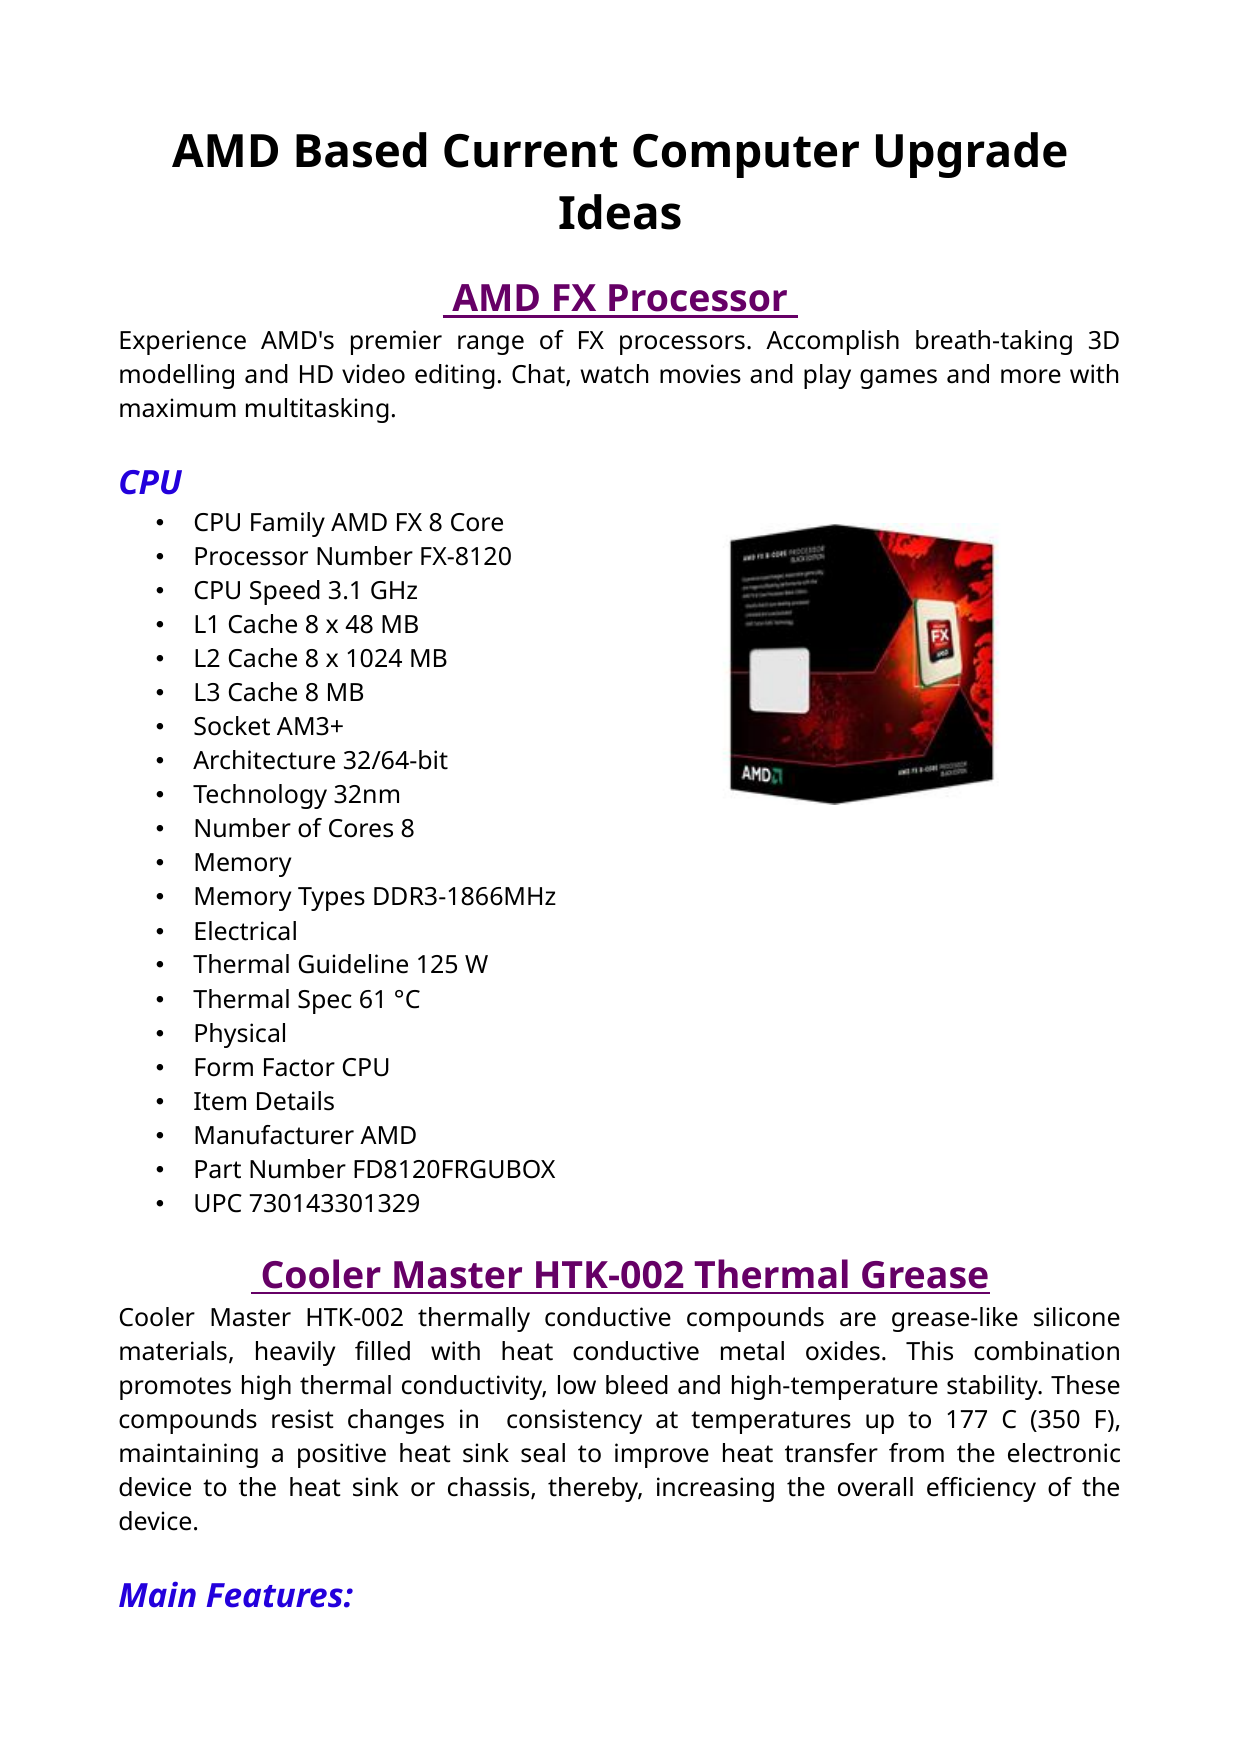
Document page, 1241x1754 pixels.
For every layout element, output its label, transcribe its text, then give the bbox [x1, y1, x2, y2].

subtitle AMD Based Current Computer Upgrade Ideas [118, 118, 1122, 243]
list [1049, 709, 1122, 743]
list Memory [156, 845, 1122, 879]
list Part Number FD8120FRGUBOX [156, 1152, 1122, 1186]
list [1049, 572, 1122, 607]
list [1049, 675, 1122, 709]
text Experience AMD's premier range of FX processors. Accomplish breath-taking 3D modelling and HD video editing. Chat, watch movies and play games and more with maximum multitasking. [118, 323, 1122, 425]
subtitle Main Features: [118, 1572, 1122, 1617]
list Electrical [156, 913, 1122, 947]
subtitle CPU [118, 459, 1122, 504]
list Technology 32nm [156, 777, 1122, 811]
list Socket AM3+ [156, 709, 673, 743]
list Thermal Guideline 125 W [156, 947, 1122, 981]
list L3 Cache 8 MB [156, 675, 673, 709]
list Manufacturer AMD [156, 1117, 1122, 1152]
text Cooler Master HTK-002 thermally conductive compounds are grease-like silicone materials, heavily filled with heat conductive metal oxides. This combination promotes high thermal conductivity, low bleed and high-temperature stability. These compounds resist changes in consistency at temperatures up to 177 C (350 F), maintaining a positive heat sink seal to improve heat transfer from the electronic device to the heat sink or chassis, thereby, increasing the overall efficiency of the device. [118, 1299, 1122, 1538]
list Physical [156, 1015, 1122, 1049]
list L2 Cache 8 x 1024 MB [156, 641, 673, 675]
list [1049, 641, 1122, 675]
list Thermal Spec 61 °C [156, 981, 1122, 1015]
subtitle AMD FX Processor [118, 272, 1122, 323]
picture [673, 523, 1049, 805]
list Memory Types DDR3-1866MHz [156, 879, 1122, 913]
list CPU Family AMD FX 8 Core [156, 504, 1122, 538]
list Processor Number FX-8120 [156, 538, 673, 572]
list Architecture 32/64-bit [156, 743, 673, 777]
list Item Details [156, 1083, 1122, 1117]
list UPC 730143301329 [156, 1186, 1122, 1220]
list [1049, 538, 1122, 572]
list CPU Speed 3.1 GHz [156, 572, 673, 607]
subtitle Cooler Master HTK-002 Thermal Grease [118, 1248, 1122, 1299]
list Form Factor CPU [156, 1049, 1122, 1083]
list [1049, 607, 1122, 641]
list [1049, 743, 1122, 777]
list L1 Cache 8 x 48 MB [156, 607, 673, 641]
list Number of Cores 8 [156, 811, 1122, 845]
